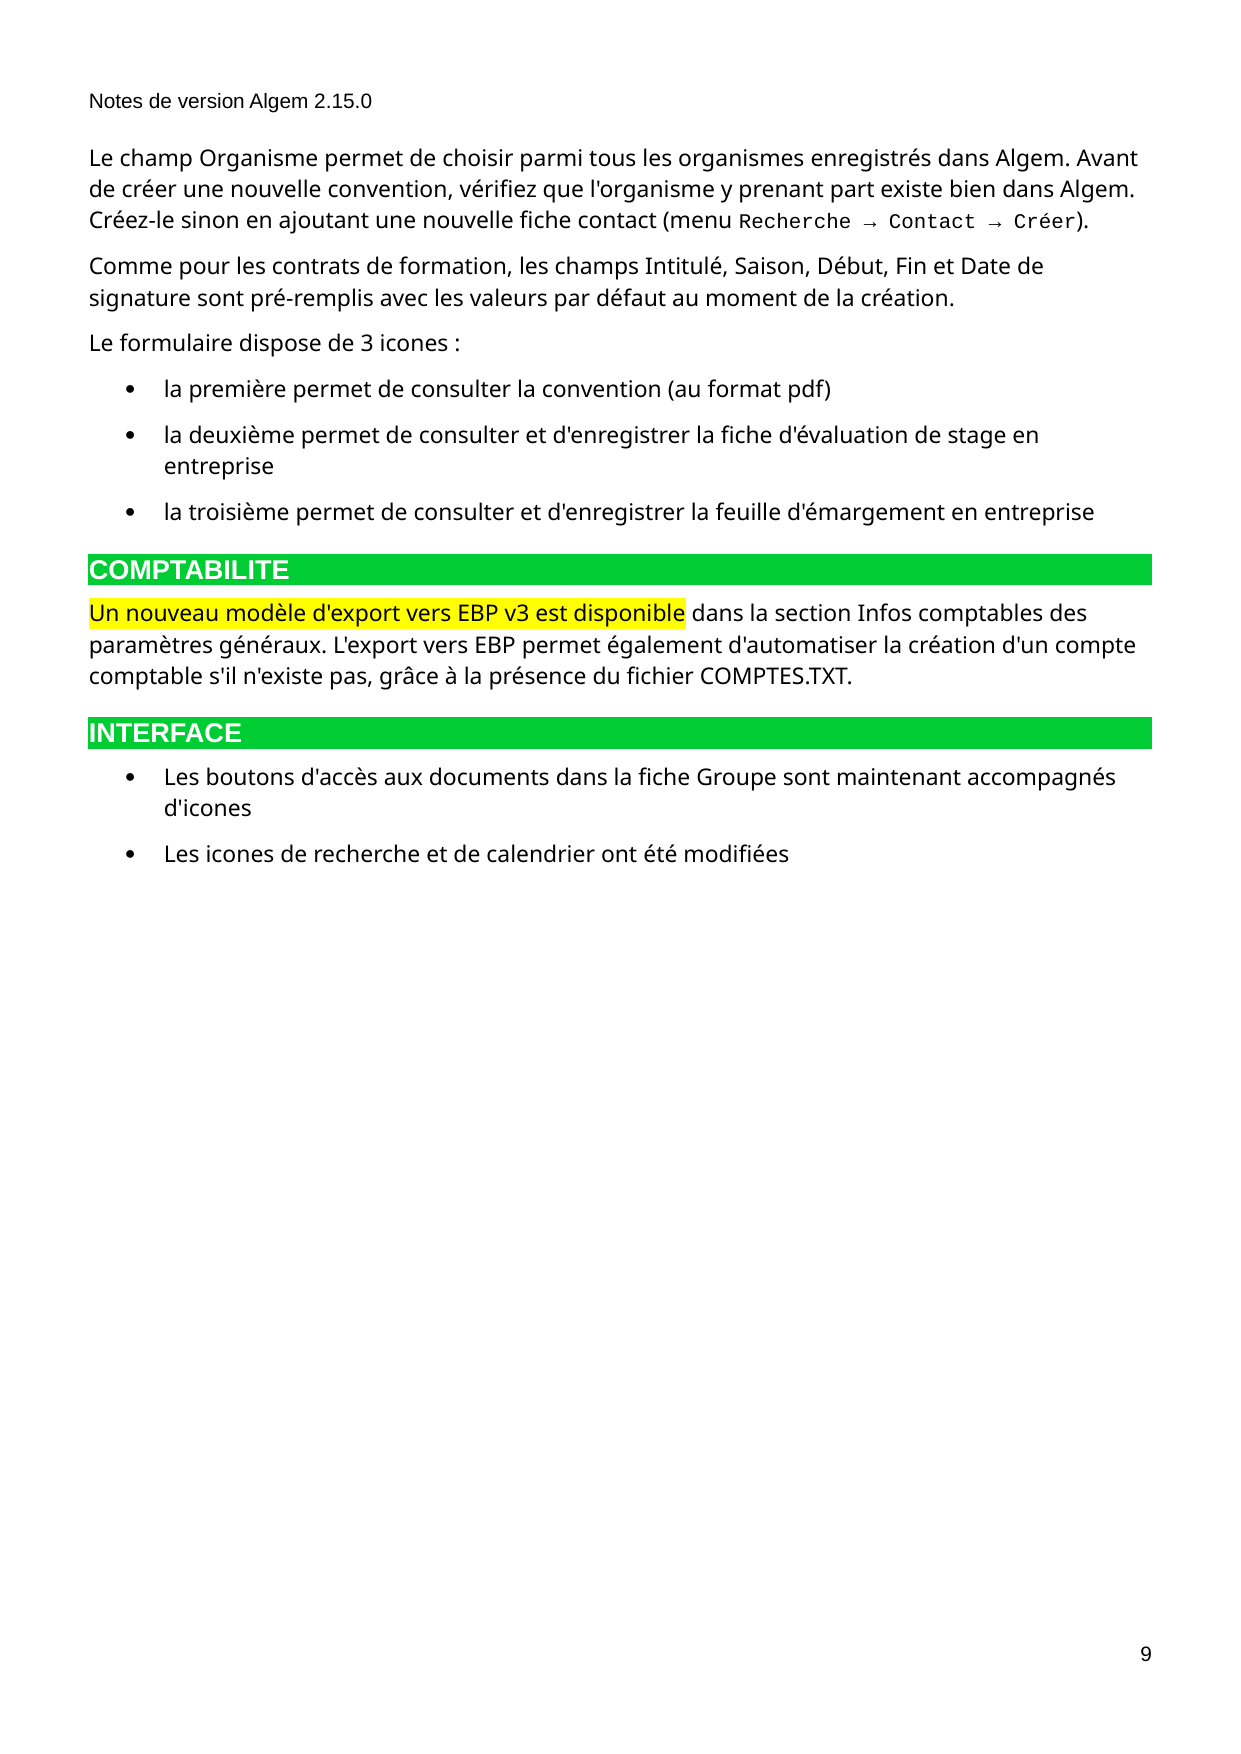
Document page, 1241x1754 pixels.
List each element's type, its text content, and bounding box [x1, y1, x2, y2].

list la deuxième permet de consulter et d'enregistrer la fiche d'évaluation de stage en entreprise [126, 419, 1152, 482]
list la première permet de consulter la convention (au format pdf) [126, 373, 1152, 404]
subtitle INTERFACE [88, 717, 1152, 749]
text Le champ Organisme permet de choisir parmi tous les organismes enregistrés dans Algem. Avant de créer une nouvelle convention, vérifiez que l'organisme y prenant part existe bien dans Algem. Créez-le sinon en ajoutant une nouvelle fiche contact (menu Recherche → Contact → Créer). [88, 142, 1152, 236]
text Le formulaire dispose de 3 icones : [88, 327, 1152, 359]
subtitle COMPTABILITE [88, 554, 1152, 585]
list Les boutons d'accès aux documents dans la fiche Groupe sont maintenant accompagnés d'icones [126, 761, 1152, 824]
list Les icones de recherche et de calendrier ont été modifiées [126, 838, 1152, 869]
text Comme pour les contrats de formation, les champs Intitulé, Saison, Début, Fin et Date de signature sont pré-remplis avec les valeurs par défaut au moment de la création. [88, 250, 1152, 313]
text Un nouveau modèle d'export vers EBP v3 est disponible dans la section Infos comptables des paramètres généraux. L'export vers EBP permet également d'automatiser la création d'un compte comptable s'il n'existe pas, grâce à la présence du fichier COMPTES.TXT. [88, 597, 1152, 691]
list la troisième permet de consulter et d'enregistrer la feuille d'émargement en entreprise [126, 496, 1152, 527]
